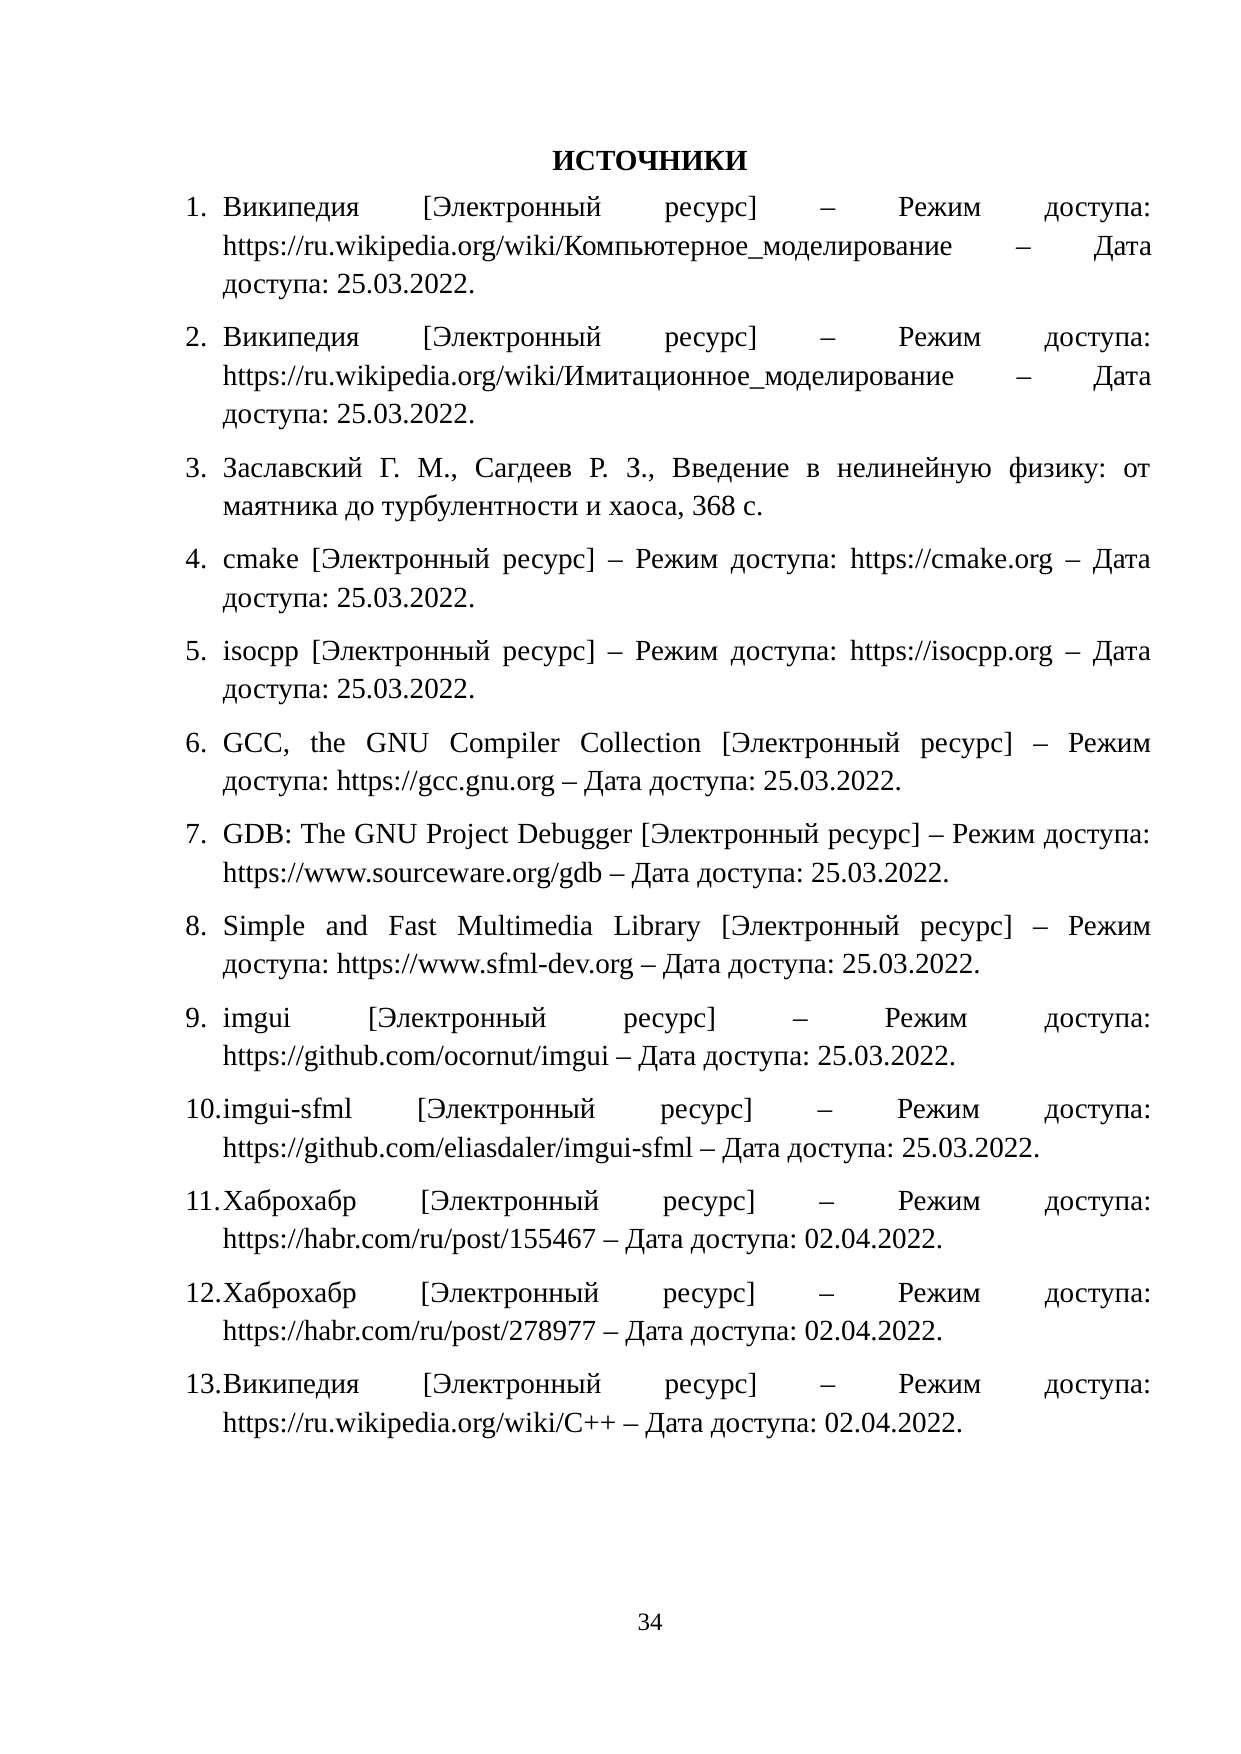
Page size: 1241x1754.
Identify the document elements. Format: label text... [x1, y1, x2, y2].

list isocpp [Электронный ресурс] – Режим доступа: https://isocpp.org – Дата доступа: 25.03.2022. [185, 633, 1152, 705]
list Википедия [Электронный ресурс] – Режим доступа: https://ru.wikipedia.org/wiki/Имитационное_моделирование – Дата доступа: 25.03.2022. [185, 319, 1152, 430]
list cmake [Электронный ресурс] – Режим доступа: https://cmake.org – Дата доступа: 25.03.2022. [185, 541, 1152, 613]
list GCC, the GNU Compiler Collection [Электронный ресурс] – Режим доступа: https://gcc.gnu.org – Дата доступа: 25.03.2022. [185, 725, 1152, 797]
list GDB: The GNU Project Debugger [Электронный ресурс] – Режим доступа: https://www.sourceware.org/gdb – Дата доступа: 25.03.2022. [185, 816, 1152, 888]
list imgui-sfml [Электронный ресурс] – Режим доступа: https://github.com/eliasdaler/imgui-sfml – Дата доступа: 25.03.2022. [185, 1091, 1152, 1163]
list Хаброхабр [Электронный ресурс] – Режим доступа: https://habr.com/ru/post/278977 – Дата доступа: 02.04.2022. [185, 1275, 1152, 1347]
list Заславский Г. М., Сагдеев Р. З., Введение в нелинейную физику: от маятника до турбулентности и хаоса, 368 с. [185, 450, 1152, 522]
list Википедия [Электронный ресурс] – Режим доступа: https://ru.wikipedia.org/wiki/C++ – Дата доступа: 02.04.2022. [185, 1366, 1152, 1438]
subtitle ИСТОЧНИКИ [148, 143, 1152, 177]
list Википедия [Электронный ресурс] – Режим доступа: https://ru.wikipedia.org/wiki/Компьютерное_моделирование – Дата доступа: 25.03.2022. [185, 189, 1152, 300]
list Хаброхабр [Электронный ресурс] – Режим доступа: https://habr.com/ru/post/155467 – Дата доступа: 02.04.2022. [185, 1183, 1152, 1255]
list Simple and Fast Multimedia Library [Электронный ресурс] – Режим доступа: https://www.sfml-dev.org – Дата доступа: 25.03.2022. [185, 908, 1152, 980]
list imgui [Электронный ресурс] – Режим доступа: https://github.com/ocornut/imgui – Дата доступа: 25.03.2022. [185, 1000, 1152, 1072]
